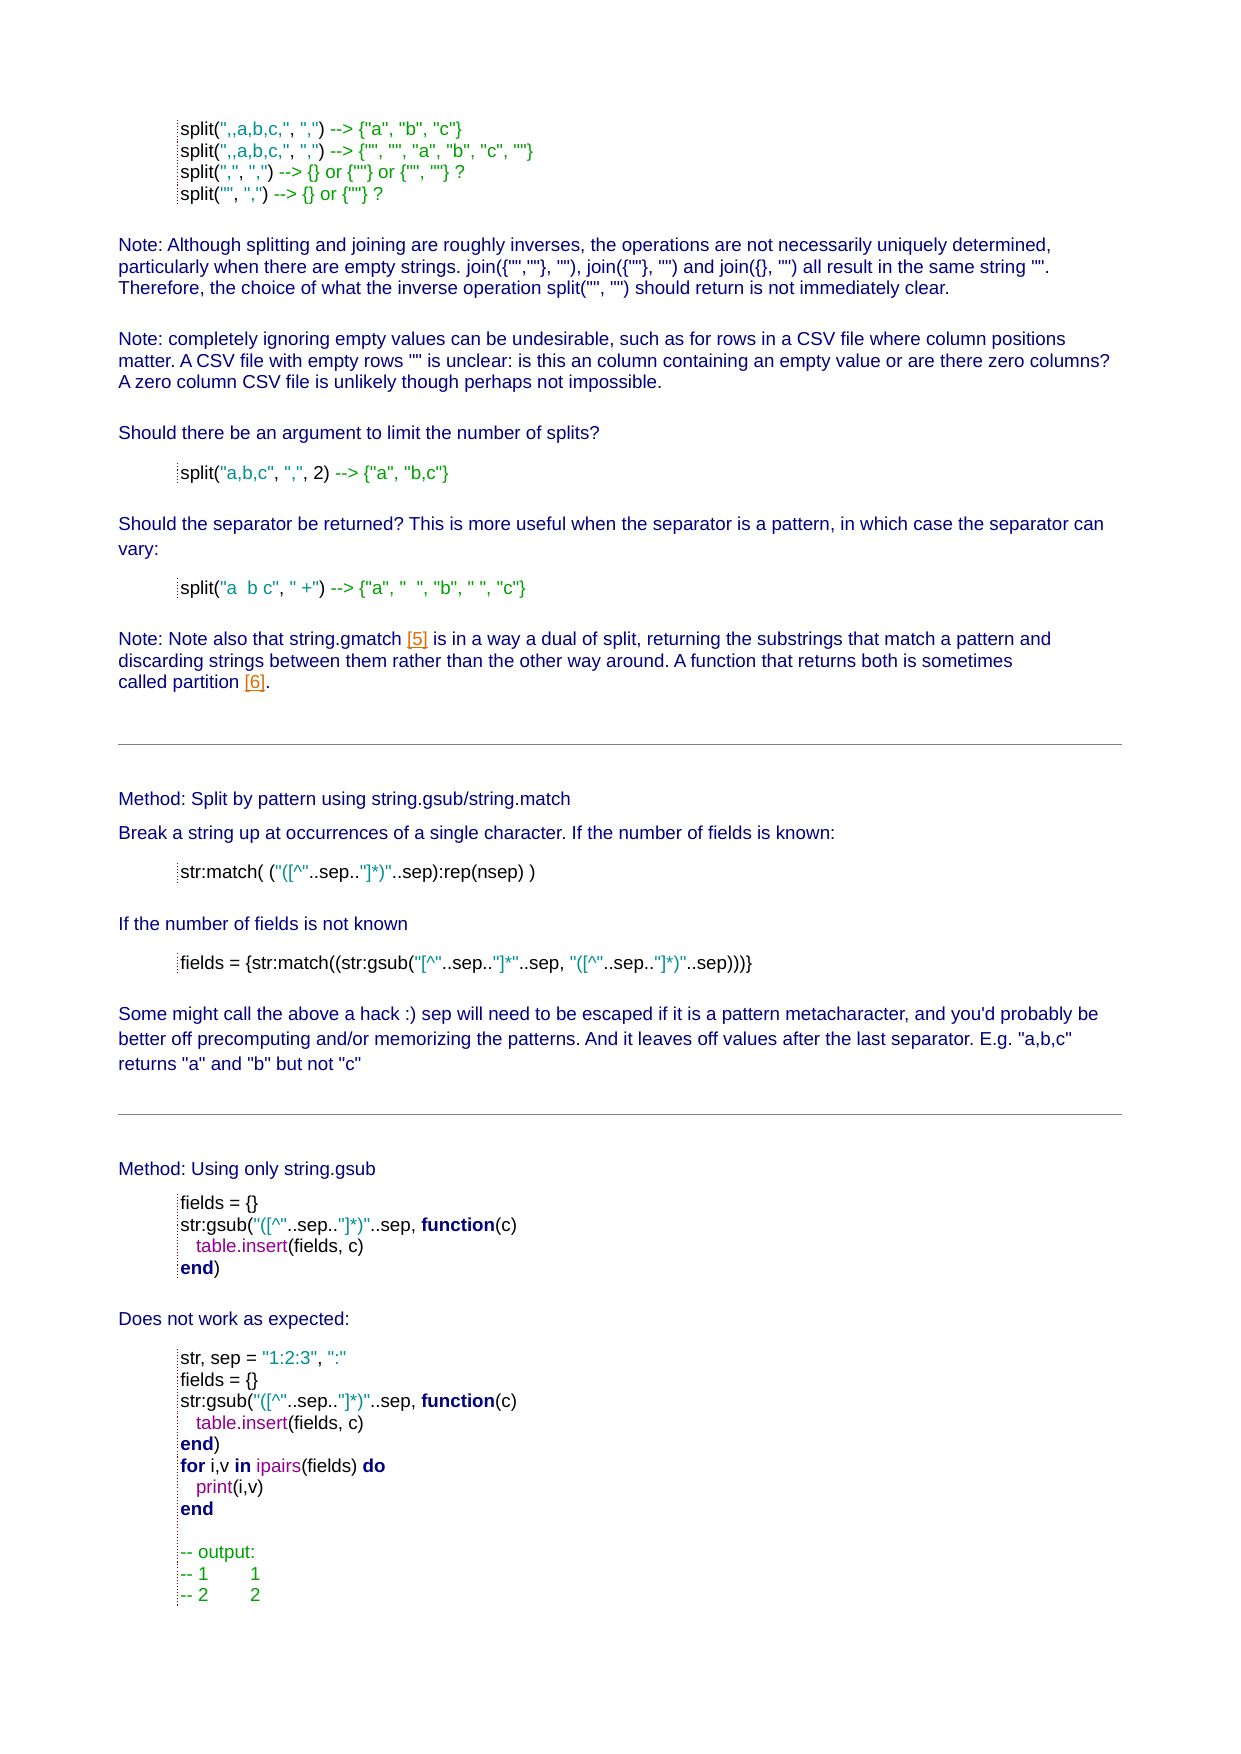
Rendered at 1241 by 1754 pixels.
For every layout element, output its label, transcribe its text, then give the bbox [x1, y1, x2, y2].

text split(",", ",") --> {} or {""} or {"", ""} ? [177, 161, 1122, 183]
list Note: Note also that string.gmatch [5] is in a way a dual of split, returning the substrings that match a pattern and discarding strings between them rather than the other way around. A function that returns both is sometimes called partition [6]. [118, 628, 1122, 692]
list Note: Although splitting and joining are roughly inverses, the operations are not necessarily uniquely determined, particularly when there are empty strings. join({"",""}, ""), join({""}, "") and join({}, "") all result in the same string "". Therefore, the choice of what the inverse operation split("", "") should return is not immediately clear. [118, 234, 1122, 298]
text str, sep = "1:2:3", ":" [177, 1347, 1122, 1368]
text If the number of fields is not known [118, 912, 1122, 934]
subtitle Method: Using only string.gsub [118, 1158, 1122, 1179]
text table.insert(fields, c) [177, 1235, 1122, 1256]
text Should there be an argument to limit the number of splits? [118, 422, 1122, 444]
text Some might call the above a hack :) sep will need to be escaped if it is a pattern metacharacter, and you'd probably be better off precomputing and/or memorizing the patterns. And it leaves off values after the last separator. E.g. "a,b,c" returns "a" and "b" but not "c" [118, 1003, 1122, 1074]
text -- 2 2 [177, 1584, 1122, 1606]
text str:match( ("([^"..sep.."]*)"..sep):rep(nsep) ) [177, 861, 1122, 883]
subtitle Method: Split by pattern using string.gsub/string.match [118, 788, 1122, 809]
text str:gsub("([^"..sep.."]*)"..sep, function(c) [177, 1213, 1122, 1235]
text -- 1 1 [177, 1562, 1122, 1584]
text split("a,b,c", ",", 2) --> {"a", "b,c"} [177, 462, 1122, 483]
text split(",,a,b,c,", ",") --> {"", "", "a", "b", "c", ""} [177, 140, 1122, 161]
text Should the separator be returned? This is more useful when the separator is a pattern, in which case the separator can vary: [118, 513, 1122, 559]
text split("a b c", " +") --> {"a", " ", "b", " ", "c"} [177, 577, 1122, 598]
text fields = {str:match((str:gsub("[^"..sep.."]*"..sep, "([^"..sep.."]*)"..sep)))} [177, 952, 1122, 973]
text print(i,v) [177, 1476, 1122, 1498]
list Note: completely ignoring empty values can be undesirable, such as for rows in a CSV file where column positions matter. A CSV file with empty rows "" is unclear: is this an column containing an empty value or are there zero columns? A zero column CSV file is unlikely though perhaps not impossible. [118, 328, 1122, 393]
text str:gsub("([^"..sep.."]*)"..sep, function(c) [177, 1390, 1122, 1412]
text table.insert(fields, c) [177, 1412, 1122, 1433]
text end) [177, 1433, 1122, 1455]
text split("", ",") --> {} or {""} ? [177, 183, 1122, 204]
text split(",,a,b,c,", ",") --> {"a", "b", "c"} [177, 118, 1122, 140]
text end [177, 1498, 1122, 1519]
text for i,v in ipairs(fields) do [177, 1455, 1122, 1476]
text Does not work as expected: [118, 1307, 1122, 1329]
text fields = {} [177, 1192, 1122, 1213]
text -- output: [177, 1541, 1122, 1562]
text fields = {} [177, 1368, 1122, 1390]
text end) [177, 1256, 1122, 1278]
text Break a string up at occurrences of a single character. If the number of fields is known: [118, 822, 1122, 843]
